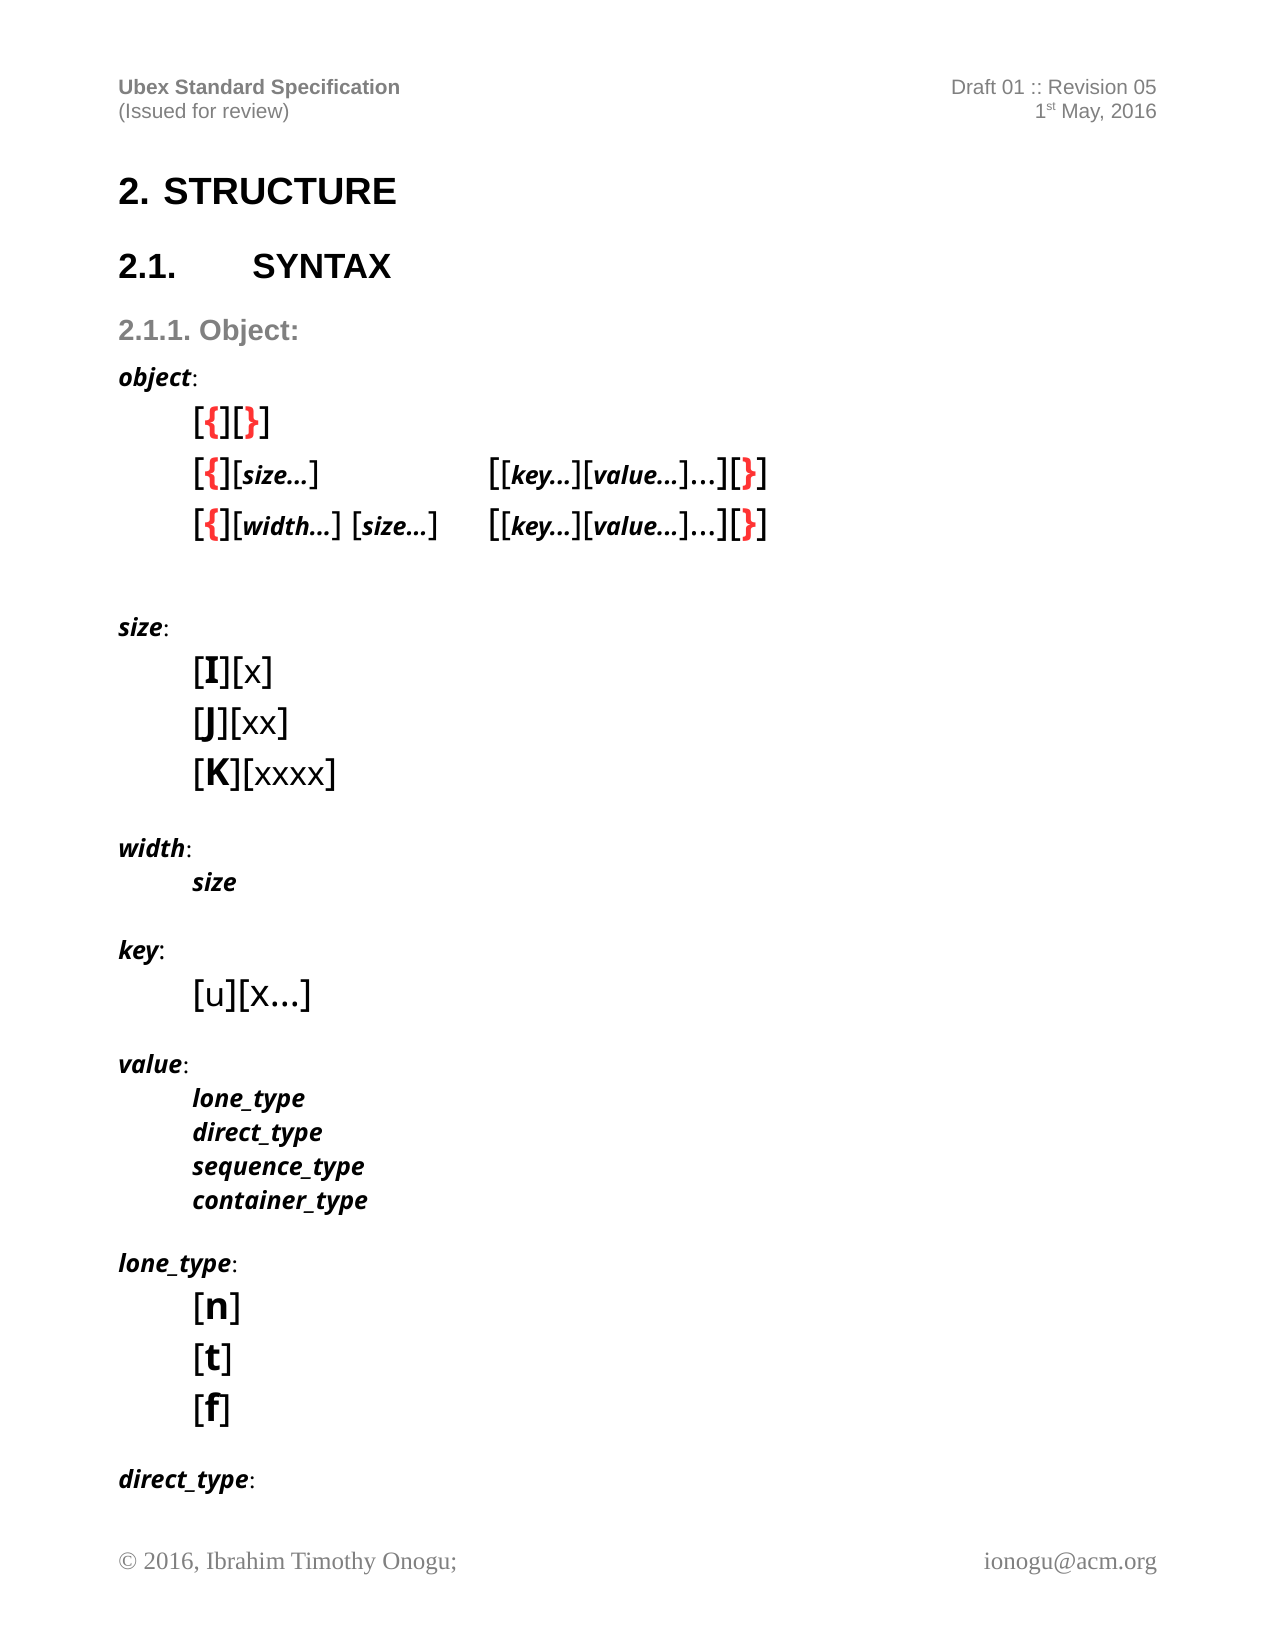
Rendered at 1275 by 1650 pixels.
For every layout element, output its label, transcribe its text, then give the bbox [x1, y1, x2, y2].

text [n] [118, 1280, 1157, 1331]
text [{][size...] [[key...][value...]...][}] [118, 444, 1157, 495]
text direct_type [118, 1115, 1157, 1149]
subtitle 2. STRUCTURE [118, 169, 1157, 213]
text sequence_type [118, 1149, 1157, 1183]
text lone_type [118, 1081, 1157, 1115]
text key: [118, 933, 1157, 967]
text direct_type: [118, 1462, 1157, 1496]
text [t] [118, 1331, 1157, 1382]
text [{][width...] [size...] [[key...][value...]...][}] [118, 495, 1157, 546]
text container_type [118, 1183, 1157, 1217]
text object: [118, 359, 1157, 393]
text value: [118, 1047, 1157, 1081]
text size: [118, 609, 1157, 643]
subtitle 2.1. SYNTAX [118, 246, 1157, 286]
text [f] [118, 1382, 1157, 1433]
text size [118, 864, 1157, 899]
text [u][x...] [118, 967, 1157, 1018]
text [J][xx] [118, 694, 1157, 745]
text width: [118, 831, 1157, 864]
text [{][}] [118, 393, 1157, 444]
subtitle 2.1.1. Object: [118, 313, 1157, 347]
text lone_type: [118, 1246, 1157, 1280]
text [K][xxxx] [118, 745, 1157, 796]
text [I][x] [118, 643, 1157, 694]
